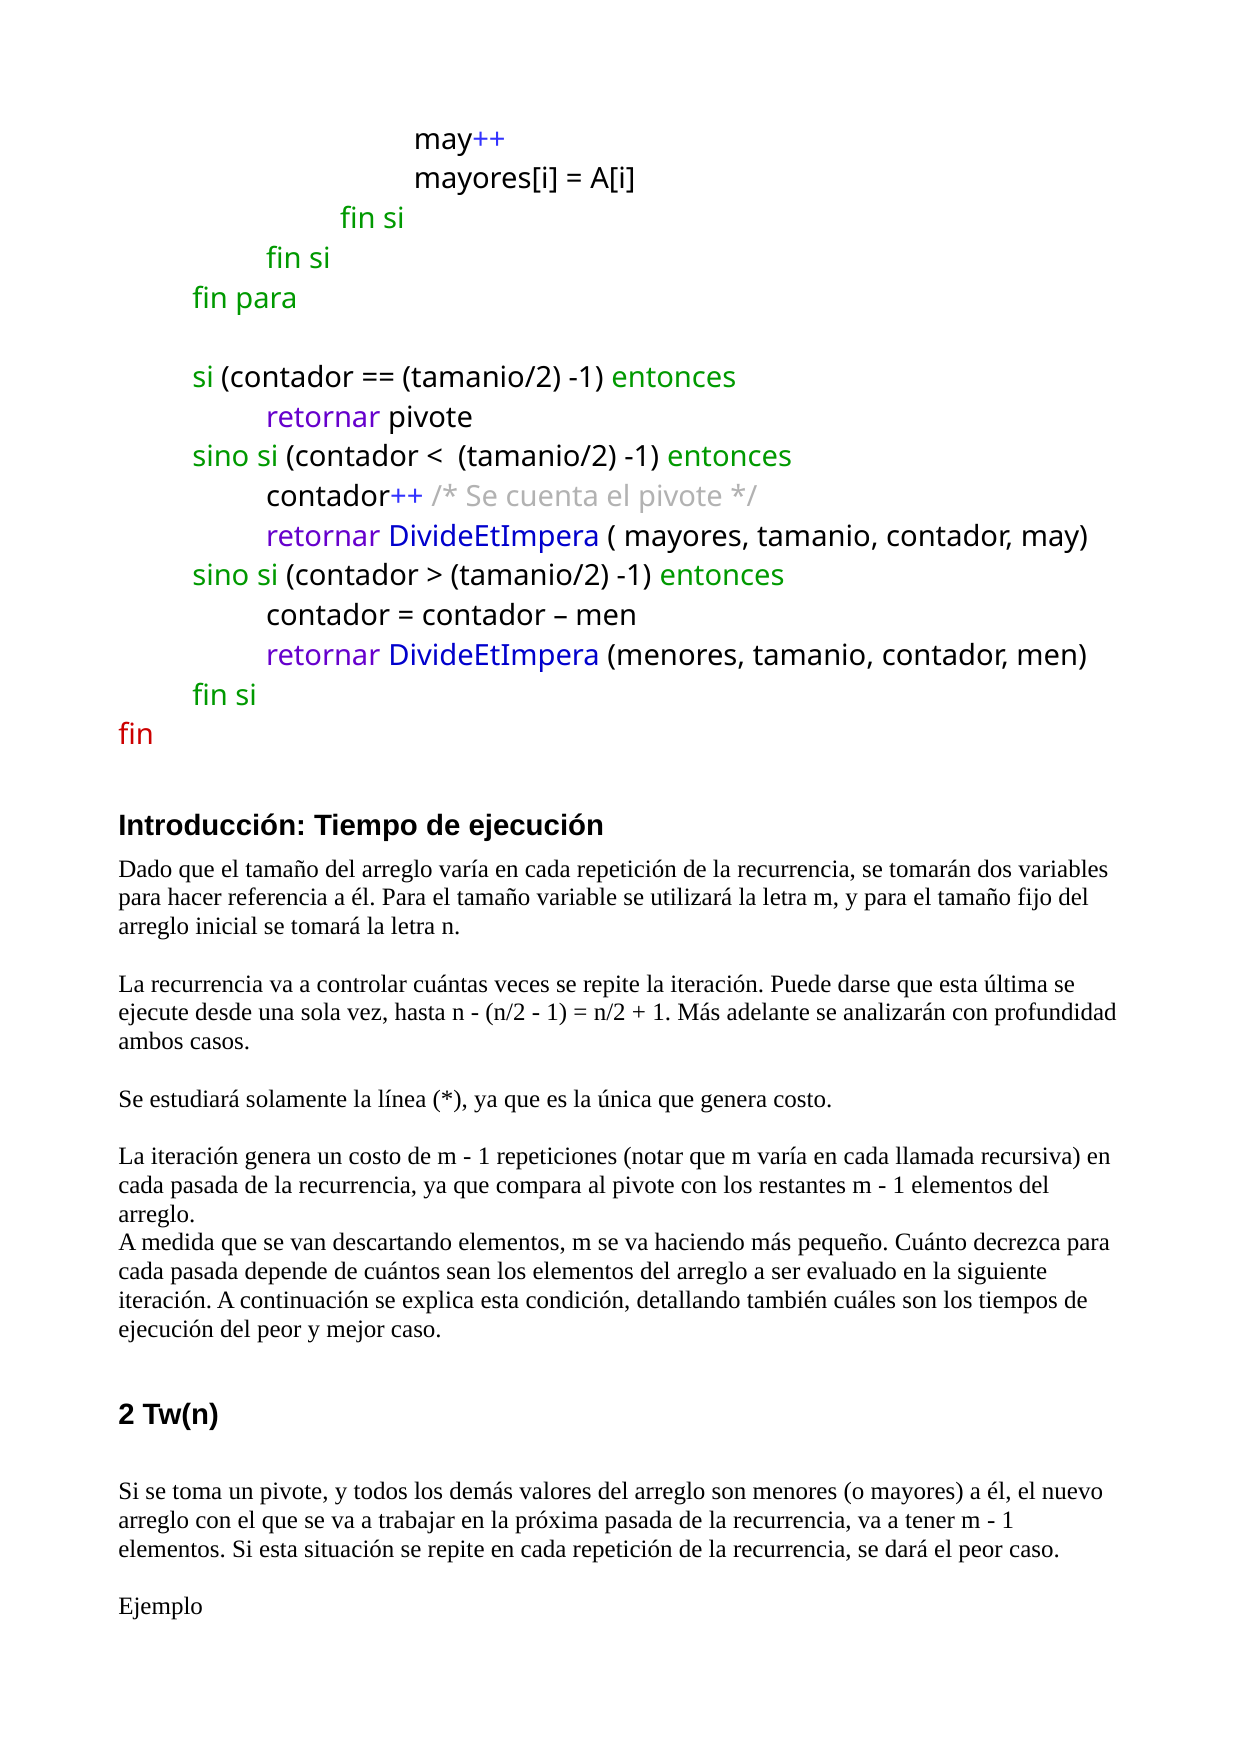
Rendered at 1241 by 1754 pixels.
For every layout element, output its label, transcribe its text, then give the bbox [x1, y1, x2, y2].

text fin si [118, 674, 1122, 713]
text retornar DivideEtImpera ( mayores, tamanio, contador, may) [118, 515, 1122, 555]
text La recurrencia va a controlar cuántas veces se repite la iteración. Puede darse que esta última se ejecute desde una sola vez, hasta n - (n/2 - 1) = n/2 + 1. Más adelante se analizarán con profundidad ambos casos. [118, 969, 1122, 1055]
text fin para [118, 277, 1122, 317]
subtitle Introducción: Tiempo de ejecución [118, 807, 1122, 841]
text may++ [118, 118, 1122, 158]
text contador++ /* Se cuenta el pivote */ [118, 475, 1122, 515]
text contador = contador – men [118, 594, 1122, 634]
text Dado que el tamaño del arreglo varía en cada repetición de la recurrencia, se tomarán dos variables para hacer referencia a él. Para el tamaño variable se utilizará la letra m, y para el tamaño fijo del arreglo inicial se tomará la letra n. [118, 854, 1122, 940]
text Ejemplo [118, 1591, 1122, 1620]
text A medida que se van descartando elementos, m se va haciendo más pequeño. Cuánto decrezca para cada pasada depende de cuántos sean los elementos del arreglo a ser evaluado en la siguiente iteración. A continuación se explica esta condición, detallando también cuáles son los tiempos de ejecución del peor y mejor caso. [118, 1227, 1122, 1342]
text sino si (contador > (tamanio/2) -1) entonces [118, 555, 1122, 594]
text fin si [118, 197, 1122, 237]
text fin [118, 713, 1122, 753]
text sino si (contador < (tamanio/2) -1) entonces [118, 436, 1122, 475]
text mayores[i] = A[i] [118, 158, 1122, 197]
text Si se toma un pivote, y todos los demás valores del arreglo son menores (o mayores) a él, el nuevo arreglo con el que se va a trabajar en la próxima pasada de la recurrencia, va a tener m - 1 elementos. Si esta situación se repite en cada repetición de la recurrencia, se dará el peor caso. [118, 1476, 1122, 1563]
text fin si [118, 237, 1122, 277]
text La iteración genera un costo de m - 1 repeticiones (notar que m varía en cada llamada recursiva) en cada pasada de la recurrencia, ya que compara al pivote con los restantes m - 1 elementos del arreglo. [118, 1141, 1122, 1227]
text retornar DivideEtImpera (menores, tamanio, contador, men) [118, 634, 1122, 674]
text si (contador == (tamanio/2) -1) entonces [118, 356, 1122, 396]
subtitle 2 Tw(n) [118, 1397, 1122, 1430]
text retornar pivote [118, 396, 1122, 436]
text Se estudiará solamente la línea (*), ya que es la única que genera costo. [118, 1084, 1122, 1112]
